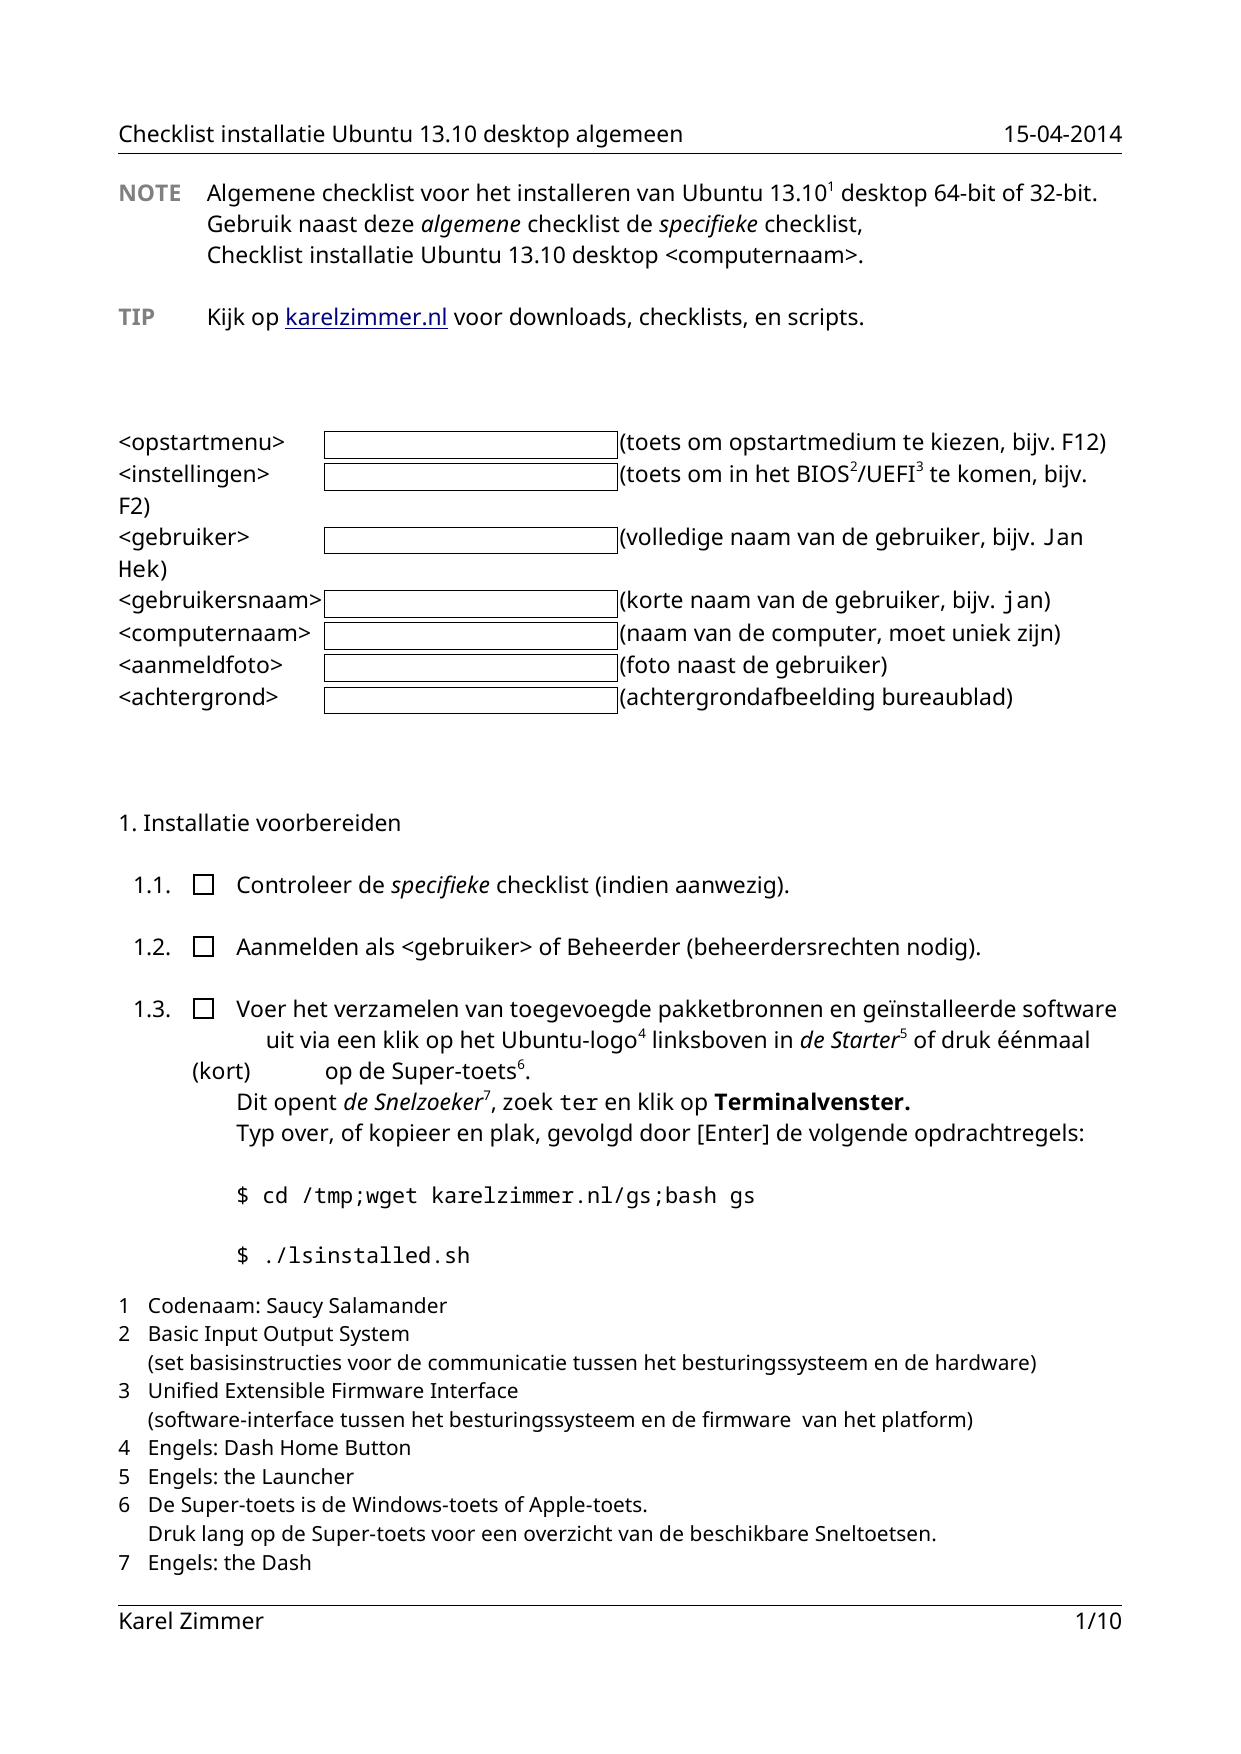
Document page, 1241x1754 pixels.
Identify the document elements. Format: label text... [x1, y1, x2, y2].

text <computernaam> (naam van de computer, moet uniek zijn) [118, 617, 1122, 649]
list Engels: the Dash [118, 1547, 1122, 1576]
text <achtergrond> (achtergrondafbeelding bureaublad) [118, 681, 1122, 713]
list De Super-toets is de Windows-toets of Apple-toets. Druk lang op de Super-toets voor een overzicht van de beschikbare Sneltoetsen. [118, 1490, 1122, 1547]
text Basic Input Output System (set basisinstructies voor de communicatie tussen het besturingssysteem en de hardware) [118, 1319, 1122, 1376]
text <instellingen> (toets om in het BIOS/UEFI te komen, bijv. F2) [118, 458, 1122, 521]
list Installatie voorbereiden [118, 807, 1122, 838]
list Engels: the Launcher [118, 1462, 1122, 1490]
text Codenaam: Saucy Salamander [118, 1291, 1122, 1319]
list Controleer de specifieke checklist (indien aanwezig). [133, 869, 1122, 900]
text NOTE Algemene checklist voor het installeren van Ubuntu 13.10 desktop 64-bit of 32-bit. [118, 177, 1122, 208]
list Voer het verzamelen van toegevoegde pakketbronnen en geïnstalleerde software uit via een klik op het Ubuntu-logo linksboven in de Starter of druk éénmaal (kort) op de Super-toets. Dit opent de Snelzoeker, zoek ter en klik op Terminalvenster. Typ over, of kopieer en plak, gevolgd door [Enter] de volgende opdrachtregels: $ cd /tmp;wget karelzimmer.nl/gs;bash gs $ ./lsinstalled.sh [133, 993, 1122, 1270]
text <gebruikersnaam> (korte naam van de gebruiker, bijv. jan) [118, 584, 1122, 617]
text Unified Extensible Firmware Interface (software-interface tussen het besturingssysteem en de firmware van het platform) [118, 1376, 1122, 1433]
list Engels: Dash Home Button [118, 1433, 1122, 1462]
text <aanmeldfoto> (foto naast de gebruiker) [118, 649, 1122, 681]
text Gebruik naast deze algemene checklist de specifieke checklist, Checklist installatie Ubuntu 13.10 desktop <computernaam>. [118, 208, 1122, 270]
text <opstartmenu> (toets om opstartmedium te kiezen, bijv. F12) [118, 425, 1122, 458]
text TIP Kijk op karelzimmer.nl voor downloads, checklists, en scripts. [118, 301, 1122, 332]
list Aanmelden als <gebruiker> of Beheerder (beheerdersrechten nodig). [133, 931, 1122, 962]
text <gebruiker> (volledige naam van de gebruiker, bijv. Jan Hek) [118, 521, 1122, 584]
